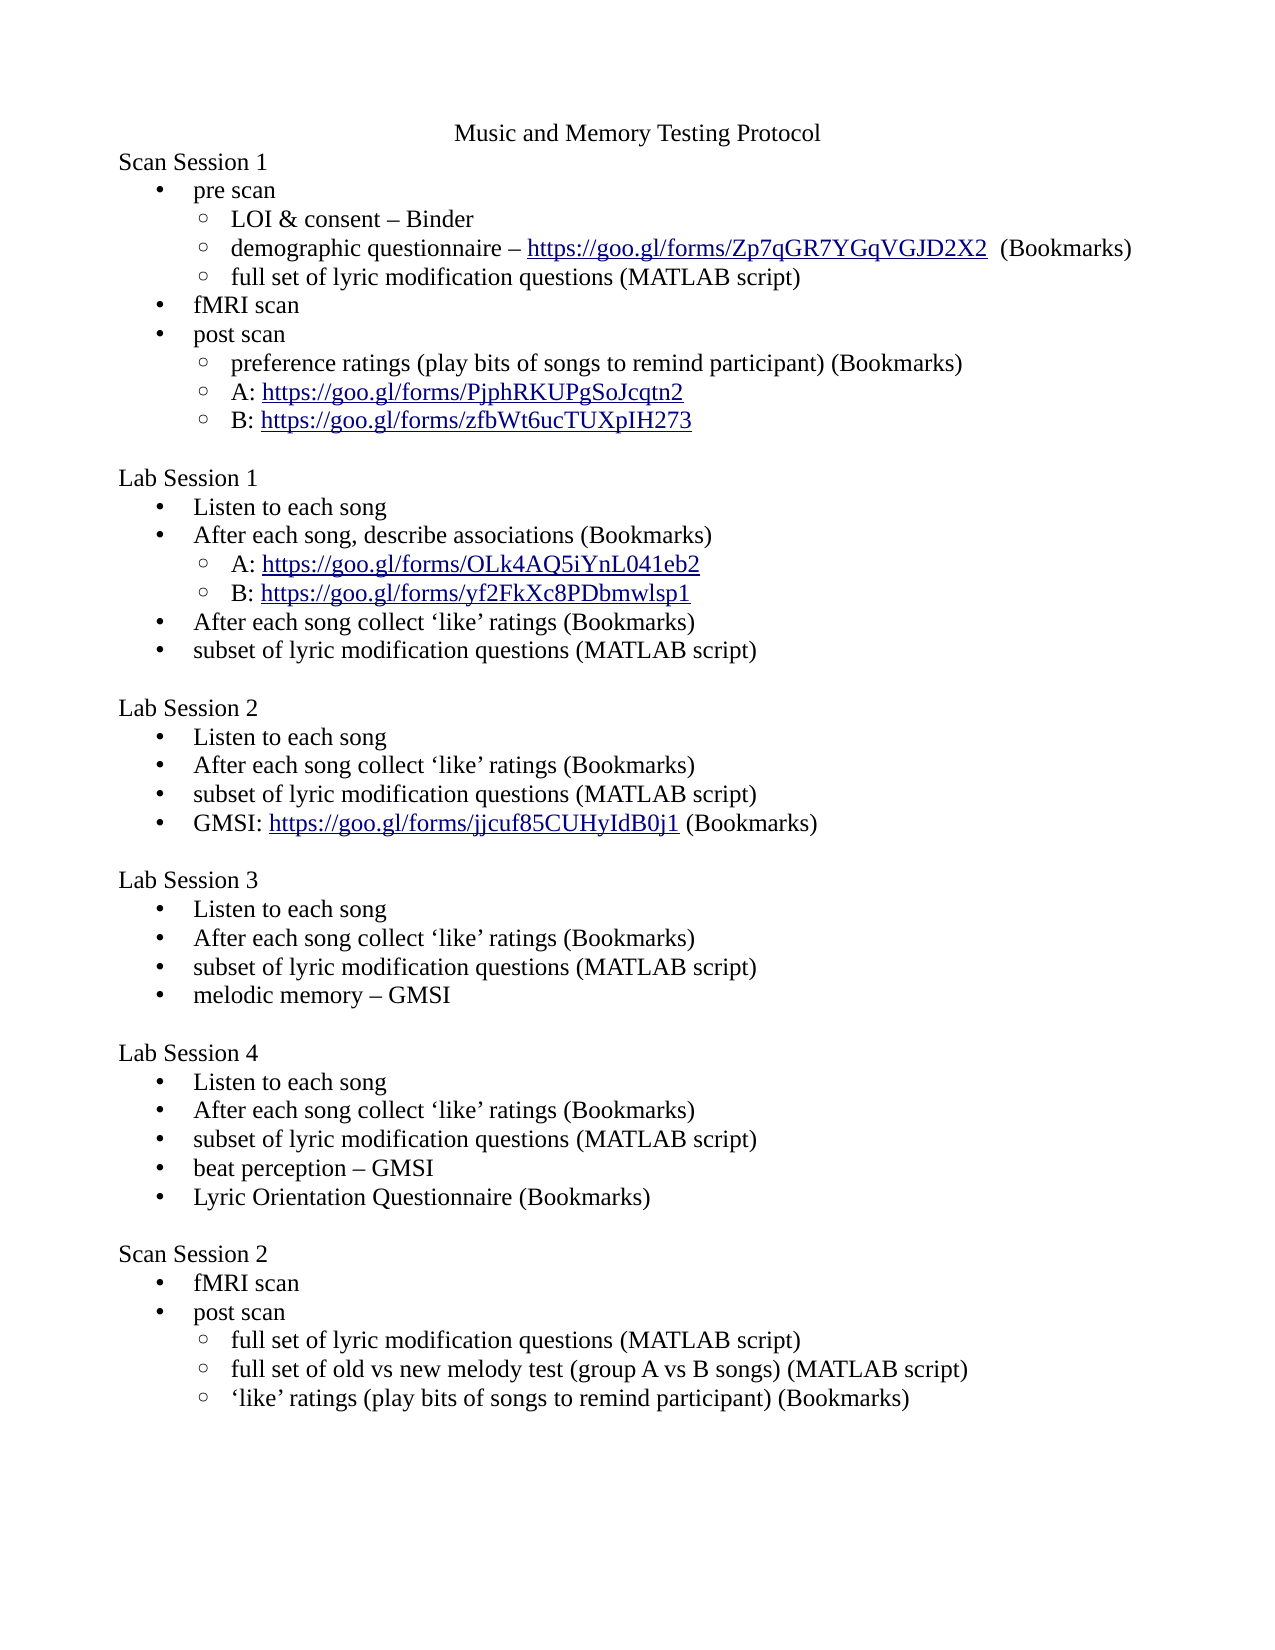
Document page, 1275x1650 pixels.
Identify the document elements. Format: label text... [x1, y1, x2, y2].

list Listen to each song [156, 722, 1157, 751]
list subset of lyric modification questions (MATLAB script) [156, 636, 1157, 664]
list subset of lyric modification questions (MATLAB script) [156, 952, 1157, 981]
list ‘like’ ratings (play bits of songs to remind participant) (Bookmarks) [193, 1383, 1157, 1412]
list B: https://goo.gl/forms/yf2FkXc8PDbmwlsp1 [193, 578, 1157, 607]
text Lab Session 3 [118, 866, 1157, 894]
list post scan [156, 1297, 1157, 1326]
text Lab Session 4 [118, 1038, 1157, 1067]
list full set of lyric modification questions (MATLAB script) [193, 1326, 1157, 1354]
text Music and Memory Testing Protocol [118, 118, 1157, 147]
list post scan [156, 319, 1157, 348]
list After each song collect ‘like’ ratings (Bookmarks) [156, 923, 1157, 952]
list beat perception – GMSI [156, 1153, 1157, 1182]
list Lyric Orientation Questionnaire (Bookmarks) [156, 1182, 1157, 1211]
list pre scan [156, 176, 1157, 204]
list melodic memory – GMSI [156, 981, 1157, 1009]
list A: https://goo.gl/forms/OLk4AQ5iYnL041eb2 [193, 549, 1157, 578]
list LOI & consent – Binder [193, 204, 1157, 233]
list full set of old vs new melody test (group A vs B songs) (MATLAB script) [193, 1354, 1157, 1383]
list After each song collect ‘like’ ratings (Bookmarks) [156, 1096, 1157, 1124]
list A: https://goo.gl/forms/PjphRKUPgSoJcqtn2 [193, 377, 1157, 406]
list full set of lyric modification questions (MATLAB script) [193, 262, 1157, 291]
list After each song, describe associations (Bookmarks) [156, 521, 1157, 549]
list B: https://goo.gl/forms/zfbWt6ucTUXpIH273 [193, 406, 1157, 434]
list preference ratings (play bits of songs to remind participant) (Bookmarks) [193, 348, 1157, 377]
list Listen to each song [156, 894, 1157, 923]
text Lab Session 2 [118, 693, 1157, 722]
text Scan Session 2 [118, 1239, 1157, 1268]
list After each song collect ‘like’ ratings (Bookmarks) [156, 751, 1157, 779]
list subset of lyric modification questions (MATLAB script) [156, 1124, 1157, 1153]
list demographic questionnaire – https://goo.gl/forms/Zp7qGR7YGqVGJD2X2 (Bookmarks) [193, 233, 1157, 262]
text Lab Session 1 [118, 463, 1157, 492]
list Listen to each song [156, 492, 1157, 521]
list After each song collect ‘like’ ratings (Bookmarks) [156, 607, 1157, 636]
list fMRI scan [156, 291, 1157, 319]
list fMRI scan [156, 1268, 1157, 1297]
text Scan Session 1 [118, 147, 1157, 176]
list Listen to each song [156, 1067, 1157, 1096]
list GMSI: https://goo.gl/forms/jjcuf85CUHyIdB0j1 (Bookmarks) [156, 808, 1157, 837]
list subset of lyric modification questions (MATLAB script) [156, 779, 1157, 808]
